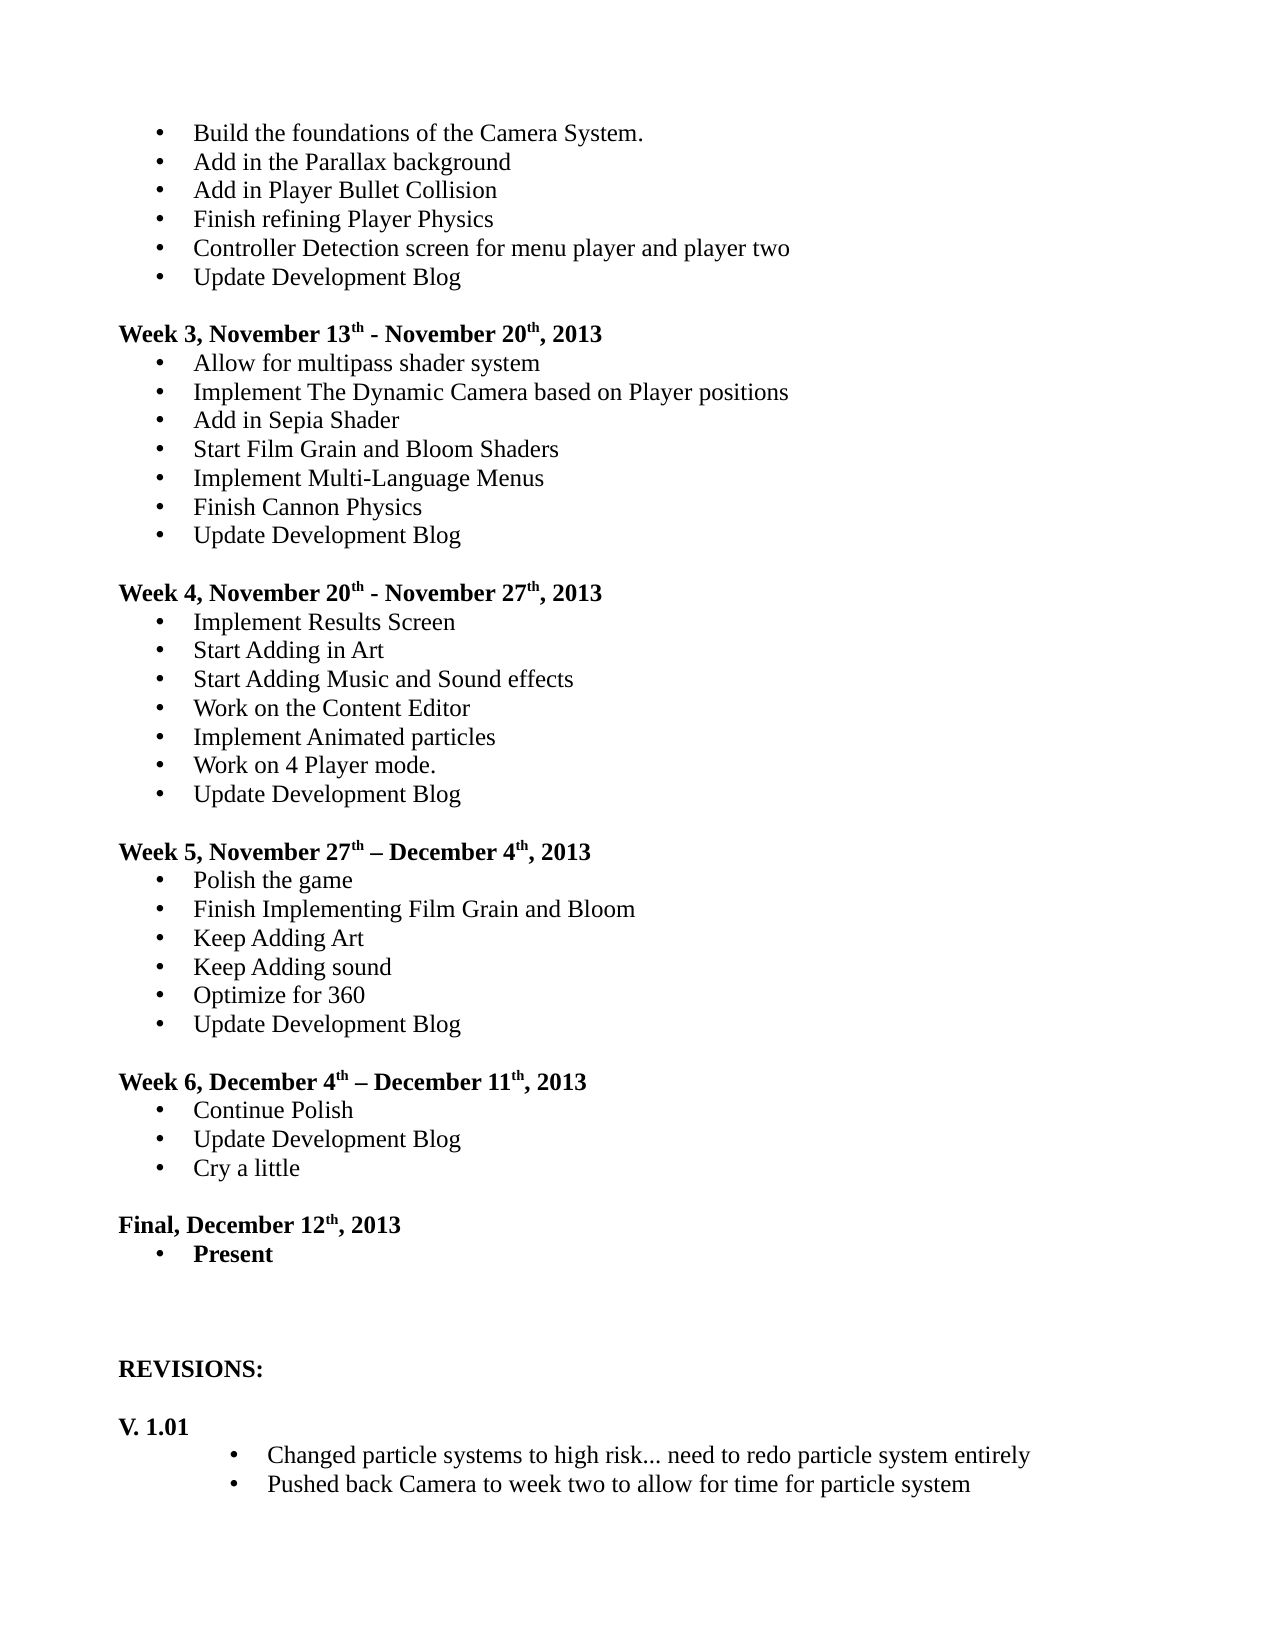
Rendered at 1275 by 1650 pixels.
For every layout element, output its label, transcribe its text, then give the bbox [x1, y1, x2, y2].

list Keep Adding sound [156, 952, 1157, 981]
list Keep Adding Art [156, 923, 1157, 952]
list Build the foundations of the Camera System. [156, 118, 1157, 147]
list Start Adding Music and Sound effects [156, 664, 1157, 693]
list Polish the game [156, 866, 1157, 894]
list Add in Sepia Shader [156, 406, 1157, 434]
list Implement Animated particles [156, 722, 1157, 751]
list Add in Player Bullet Collision [156, 176, 1157, 204]
list Allow for multipass shader system [156, 348, 1157, 377]
list Controller Detection screen for menu player and player two [156, 233, 1157, 262]
list Work on 4 Player mode. [156, 751, 1157, 779]
list Present [156, 1239, 1157, 1268]
list Add in the Parallax background [156, 147, 1157, 176]
list Pushed back Camera to week two to allow for time for particle system [229, 1469, 1157, 1498]
text V. 1.01 [118, 1412, 1157, 1441]
list Update Development Blog [156, 262, 1157, 291]
list Finish Implementing Film Grain and Bloom [156, 894, 1157, 923]
list Optimize for 360 [156, 981, 1157, 1009]
list Update Development Blog [156, 779, 1157, 808]
text REVISIONS: [118, 1354, 1157, 1383]
text Week 5, November 27th – December 4th, 2013 [118, 837, 1157, 866]
text Week 6, December 4th – December 11th, 2013 [118, 1067, 1157, 1096]
list Implement Multi-Language Menus [156, 463, 1157, 492]
list Update Development Blog [156, 521, 1157, 549]
list Work on the Content Editor [156, 693, 1157, 722]
text Week 4, November 20th - November 27th, 2013 [118, 578, 1157, 607]
list Changed particle systems to high risk... need to redo particle system entirely [229, 1441, 1157, 1469]
list Continue Polish [156, 1096, 1157, 1124]
list Update Development Blog [156, 1009, 1157, 1038]
text Final, December 12th, 2013 [118, 1211, 1157, 1239]
list Start Adding in Art [156, 636, 1157, 664]
list Cry a little [156, 1153, 1157, 1182]
list Finish Cannon Physics [156, 492, 1157, 521]
list Implement Results Screen [156, 607, 1157, 636]
list Finish refining Player Physics [156, 204, 1157, 233]
text Week 3, November 13th - November 20th, 2013 [118, 319, 1157, 348]
list Start Film Grain and Bloom Shaders [156, 434, 1157, 463]
list Update Development Blog [156, 1124, 1157, 1153]
list Implement The Dynamic Camera based on Player positions [156, 377, 1157, 406]
